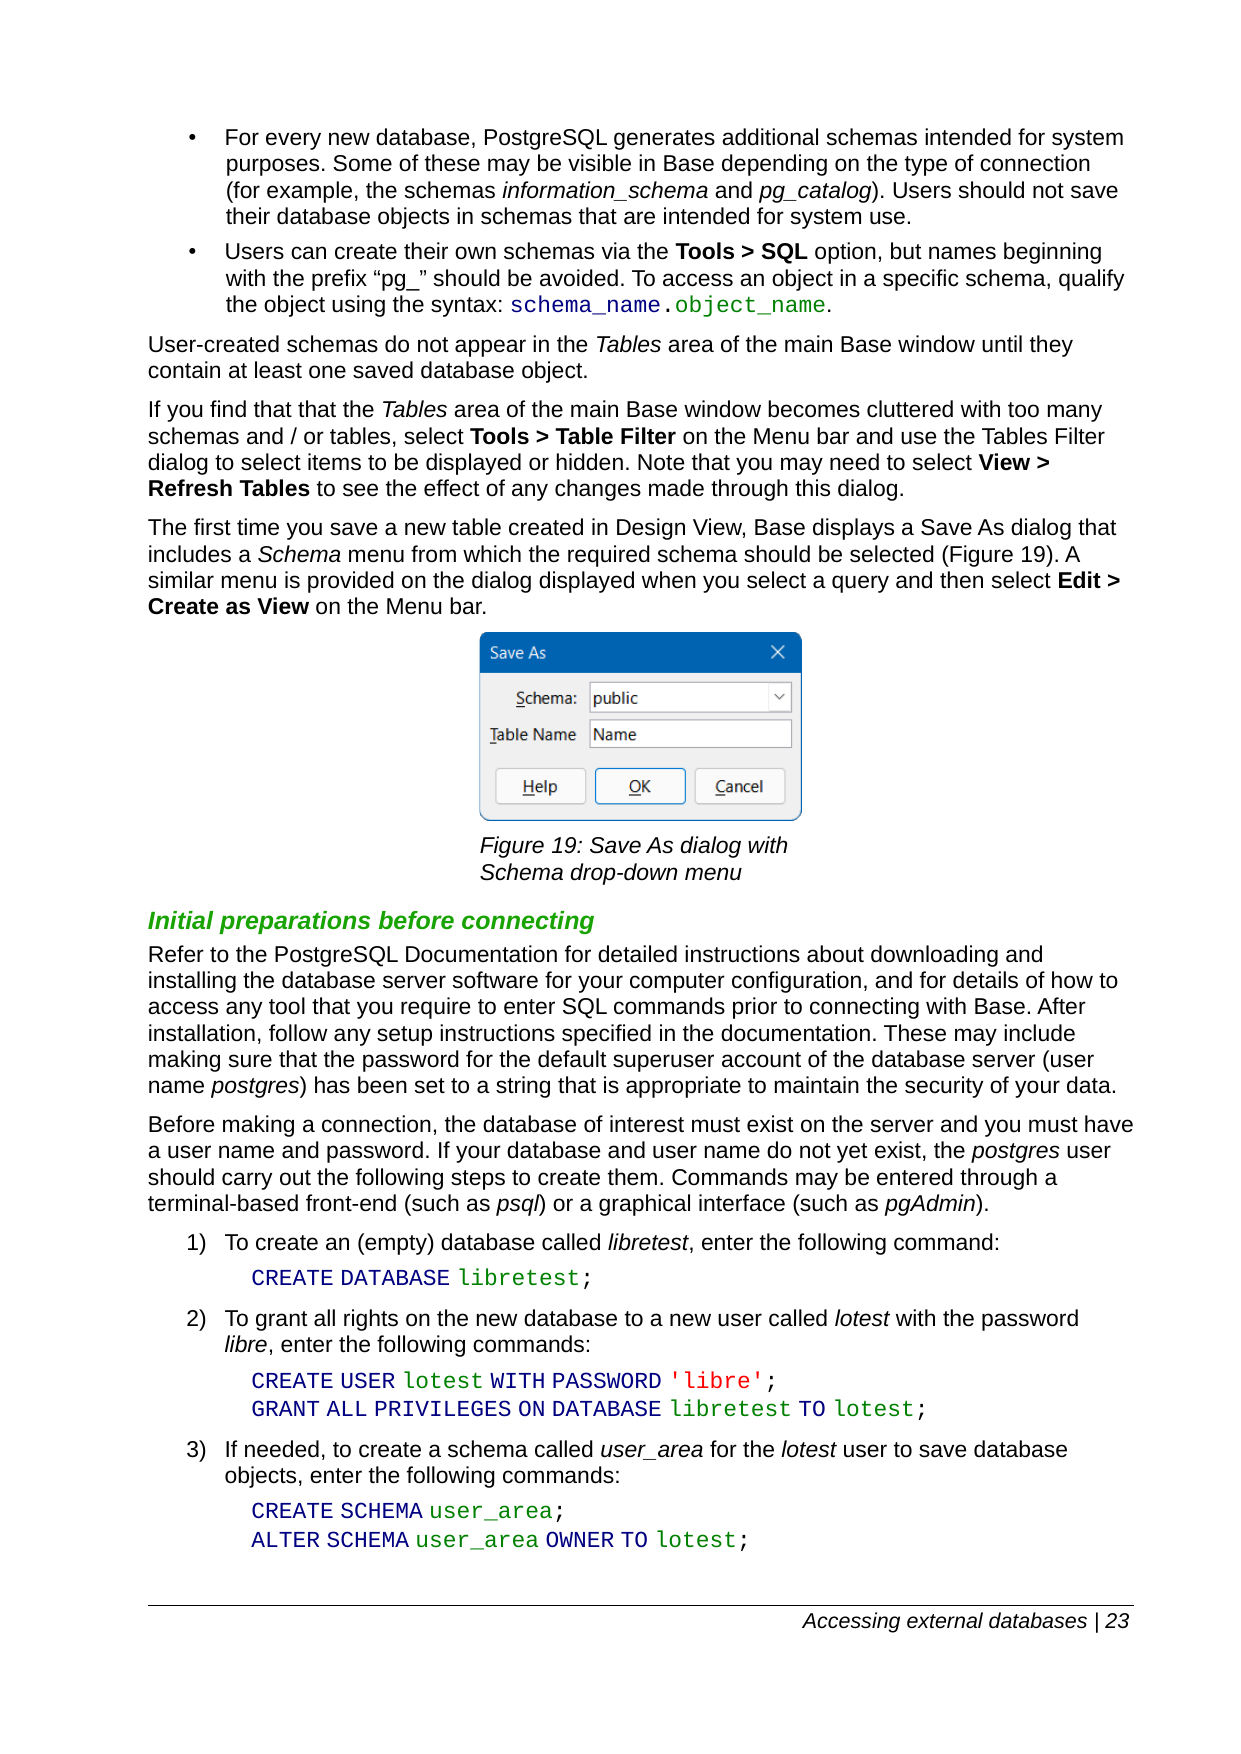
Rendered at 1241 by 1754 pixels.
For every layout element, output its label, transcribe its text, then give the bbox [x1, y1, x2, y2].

text User-created schemas do not appear in the Tables area of the main Base window until they contain at least one saved database object. [148, 331, 1134, 384]
text CREATE DATABASE libretest; [207, 1264, 1134, 1293]
list To create an (empty) database called libretest, enter the following command: [207, 1229, 1134, 1255]
picture [479, 632, 802, 821]
text Figure 19: Save As dialog with Schema drop-down menu [479, 832, 802, 885]
text CREATE SCHEMA user_area; ALTER SCHEMA user_area OWNER TO lotest; [207, 1497, 1134, 1554]
text Before making a connection, the database of interest must exist on the server and you must have a user name and password. If your database and user name do not yet exist, the postgres user should carry out the following steps to create them. Commands may be entered through a terminal-based front-end (such as psql) or a graphical interface (such as pgAdmin). [148, 1111, 1134, 1217]
text CREATE USER lotest WITH PASSWORD 'libre'; GRANT ALL PRIVILEGES ON DATABASE libretest TO lotest; [207, 1367, 1134, 1423]
text If you find that that the Tables area of the main Base window becomes cluttered with too many schemas and / or tables, select Tools > Table Filter on the Menu bar and use the Tables Filter dialog to select items to be displayed or hidden. Note that you may need to select View > Refresh Tables to see the effect of any changes made through this dialog. [148, 396, 1134, 502]
list If needed, to create a schema called user_area for the lotest user to save database objects, enter the following commands: [207, 1436, 1134, 1488]
list Users can create their own schemas via the Tools > SQL option, but names beginning with the prefix “pg_” should be avoided. To access an object in a specific schema, qualify the object using the syntax: schema_name.object_name. [185, 235, 1134, 322]
text Refer to the PostgreSQL Documentation for detailed instructions about downloading and installing the database server software for your computer configuration, and for details of how to access any tool that you require to enter SQL commands prior to connecting with Base. After installation, follow any setup instructions specified in the documentation. These may include making sure that the password for the default superuser account of the database server (user name postgres) has been set to a string that is appropriate to maintain the security of your data. [148, 941, 1134, 1099]
text The first time you save a new table created in Design View, Base displays a Save As dialog that includes a Schema menu from which the required schema should be selected (Figure 19). A similar menu is provided on the dialog displayed when you select a query and then select Edit > Create as View on the Menu bar. [148, 514, 1134, 619]
subtitle Initial preparations before connecting [148, 906, 1134, 934]
list To grant all rights on the new database to a new user called lotest with the password libre, enter the following commands: [207, 1305, 1134, 1358]
list For every new database, PostgreSQL generates additional schemas intended for system purposes. Some of these may be visible in Base depending on the type of connection (for example, the schemas information_schema and pg_catalog). Users should not save their database objects in schemas that are intended for system use. [185, 121, 1134, 229]
